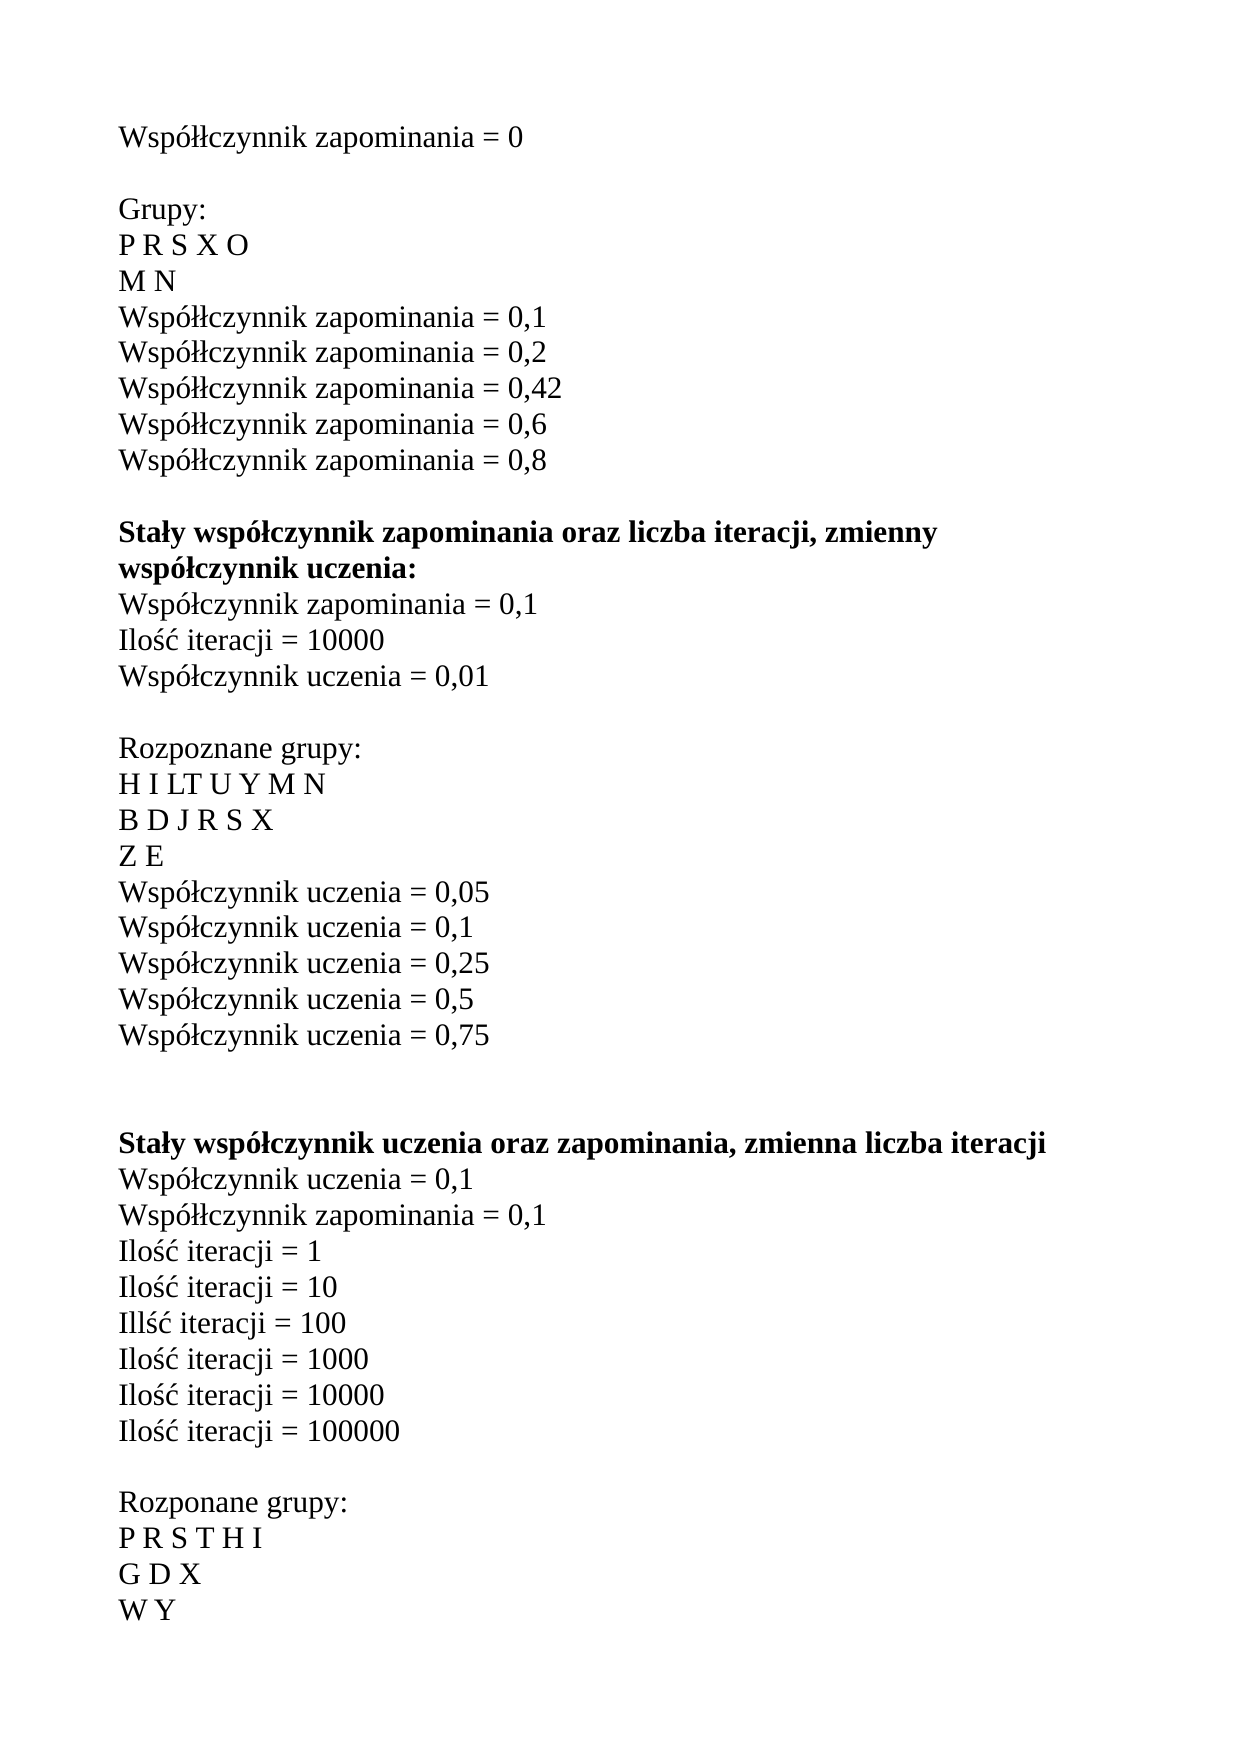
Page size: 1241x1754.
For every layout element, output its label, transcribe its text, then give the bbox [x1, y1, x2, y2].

text Ilość iteracji = 10000 [118, 1376, 1122, 1412]
text Grupy: [118, 190, 1122, 226]
text Współczynnik uczenia = 0,25 [118, 945, 1122, 981]
text Stały współczynnik zapominania oraz liczba iteracji, zmienny współczynnik uczenia: [118, 513, 1122, 585]
text H I LT U Y M N [118, 765, 1122, 801]
text Współczynnik uczenia = 0,01 [118, 657, 1122, 693]
text Współczynnik uczenia = 0,05 [118, 873, 1122, 909]
text Współłczynnik zapominania = 0,1 [118, 298, 1122, 334]
text Z E [118, 837, 1122, 873]
text M N [118, 262, 1122, 298]
text Współczynnik uczenia = 0,75 [118, 1017, 1122, 1052]
text Rozponane grupy: [118, 1484, 1122, 1520]
text Ilość iteracji = 1000 [118, 1340, 1122, 1376]
text Współczynnik uczenia = 0,5 [118, 981, 1122, 1017]
text G D X [118, 1556, 1122, 1592]
text Współłczynnik zapominania = 0,42 [118, 370, 1122, 406]
text P R S T H I [118, 1520, 1122, 1556]
text Współłczynnik zapominania = 0,2 [118, 334, 1122, 370]
text Współczynnik uczenia = 0,1 [118, 909, 1122, 945]
text Współłczynnik zapominania = 0,1 [118, 1196, 1122, 1232]
text Illść iteracji = 100 [118, 1304, 1122, 1340]
text Ilość iteracji = 1 [118, 1232, 1122, 1268]
text Stały współczynnik uczenia oraz zapominania, zmienna liczba iteracji [118, 1124, 1122, 1160]
text Współłczynnik zapominania = 0 [118, 118, 1122, 154]
text Współłczynnik zapominania = 0,6 [118, 406, 1122, 442]
text B D J R S X [118, 801, 1122, 837]
text Współłczynnik zapominania = 0,8 [118, 442, 1122, 477]
text Ilość iteracji = 10000 [118, 621, 1122, 657]
text Ilość iteracji = 10 [118, 1268, 1122, 1304]
text P R S X O [118, 226, 1122, 262]
text Współczynnik uczenia = 0,1 [118, 1160, 1122, 1196]
text Współczynnik zapominania = 0,1 [118, 585, 1122, 621]
text Ilość iteracji = 100000 [118, 1412, 1122, 1448]
text W Y [118, 1592, 1122, 1627]
text Rozpoznane grupy: [118, 729, 1122, 765]
